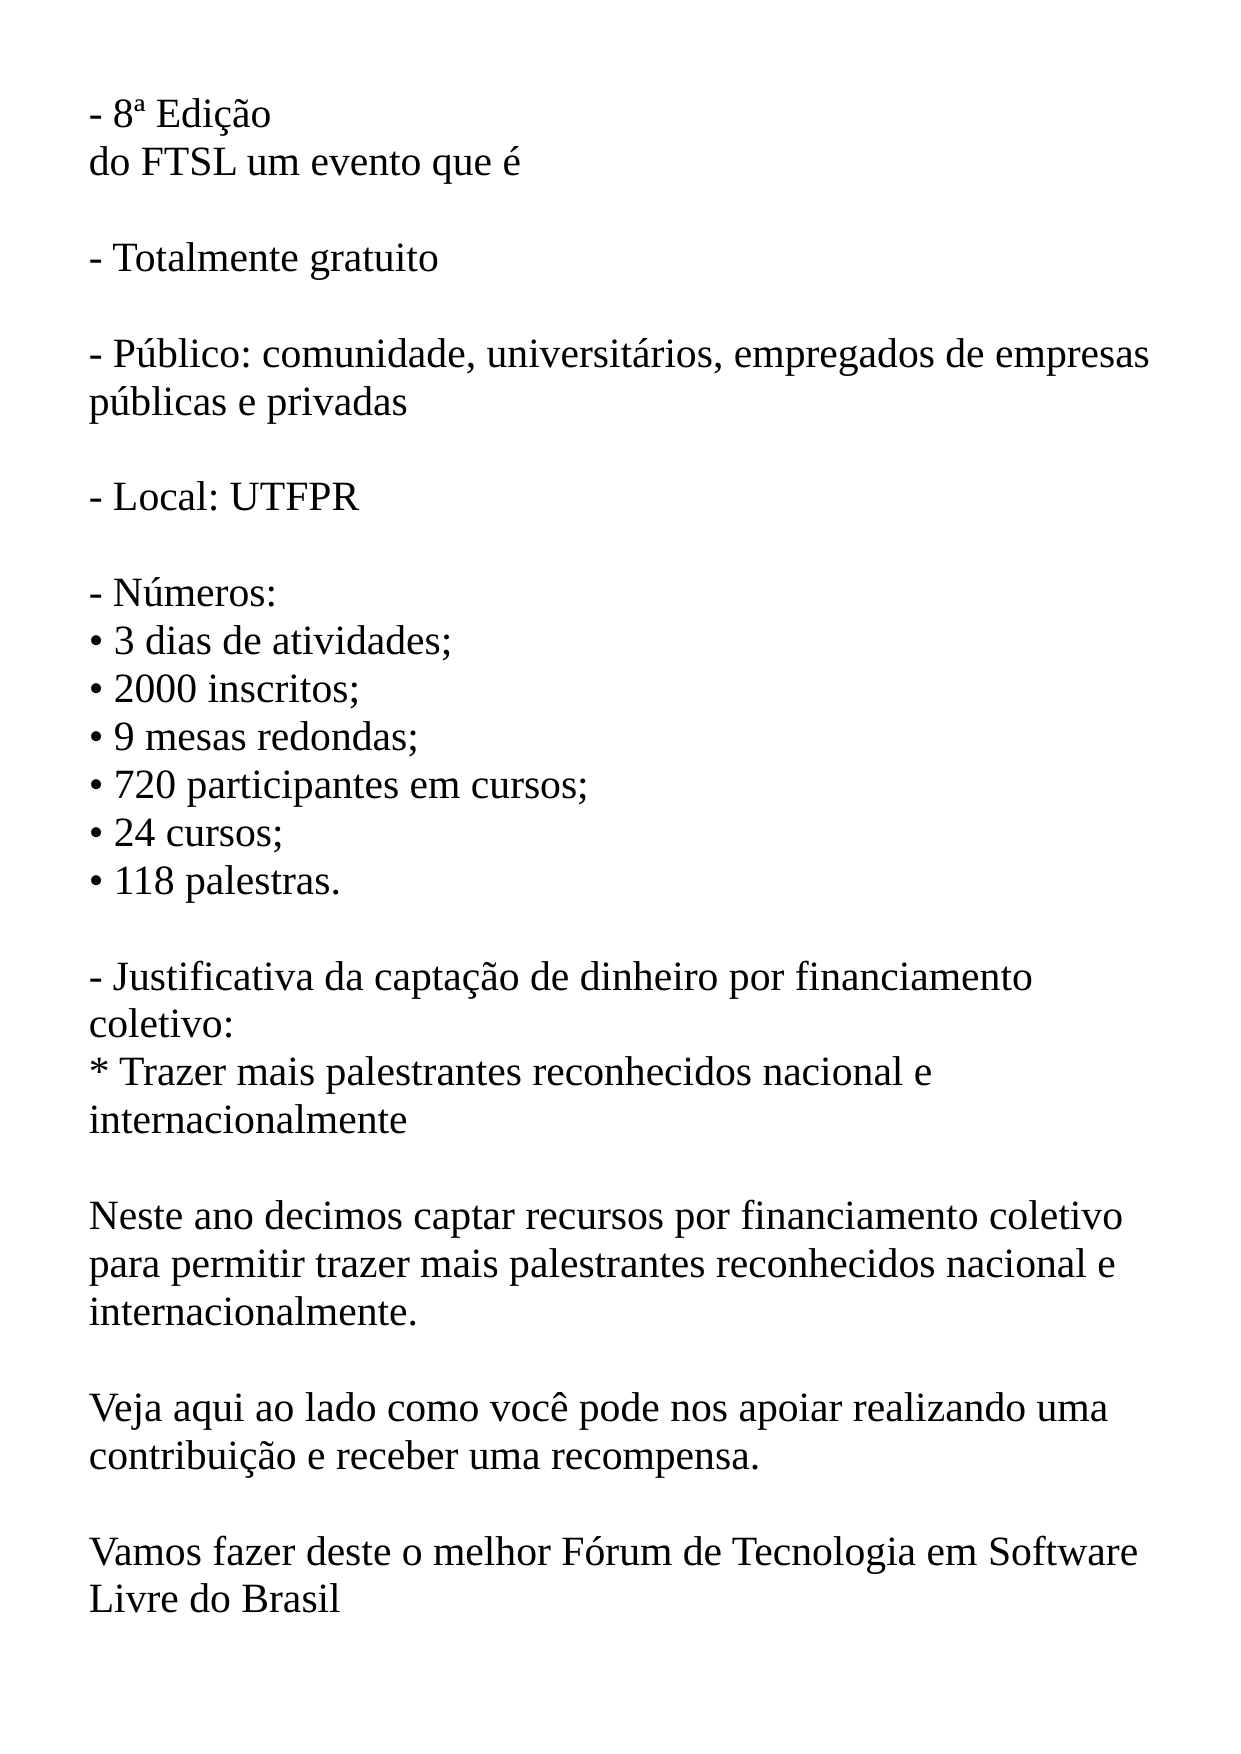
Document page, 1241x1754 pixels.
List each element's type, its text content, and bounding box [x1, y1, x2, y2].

text - Local: UTFPR [88, 472, 1152, 520]
text do FTSL um evento que é [88, 136, 1152, 184]
text • 720 participantes em cursos; [88, 759, 1152, 807]
text - 8ª Edição [88, 88, 1152, 136]
text • 9 mesas redondas; [88, 711, 1152, 759]
text - Justificativa da captação de dinheiro por financiamento coletivo: [88, 951, 1152, 1047]
text • 24 cursos; [88, 807, 1152, 855]
text Veja aqui ao lado como você pode nos apoiar realizando uma contribuição e receber uma recompensa. [88, 1382, 1152, 1478]
text • 2000 inscritos; [88, 663, 1152, 711]
text • 3 dias de atividades; [88, 616, 1152, 663]
text Vamos fazer deste o melhor Fórum de Tecnologia em Software Livre do Brasil [88, 1526, 1152, 1622]
text - Totalmente gratuito [88, 232, 1152, 280]
text • 118 palestras. [88, 855, 1152, 903]
text * Trazer mais palestrantes reconhecidos nacional e internacionalmente [88, 1047, 1152, 1143]
text - Público: comunidade, universitários, empregados de empresas públicas e privadas [88, 328, 1152, 424]
text - Números: [88, 568, 1152, 616]
text Neste ano decimos captar recursos por financiamento coletivo para permitir trazer mais palestrantes reconhecidos nacional e internacionalmente. [88, 1191, 1152, 1334]
